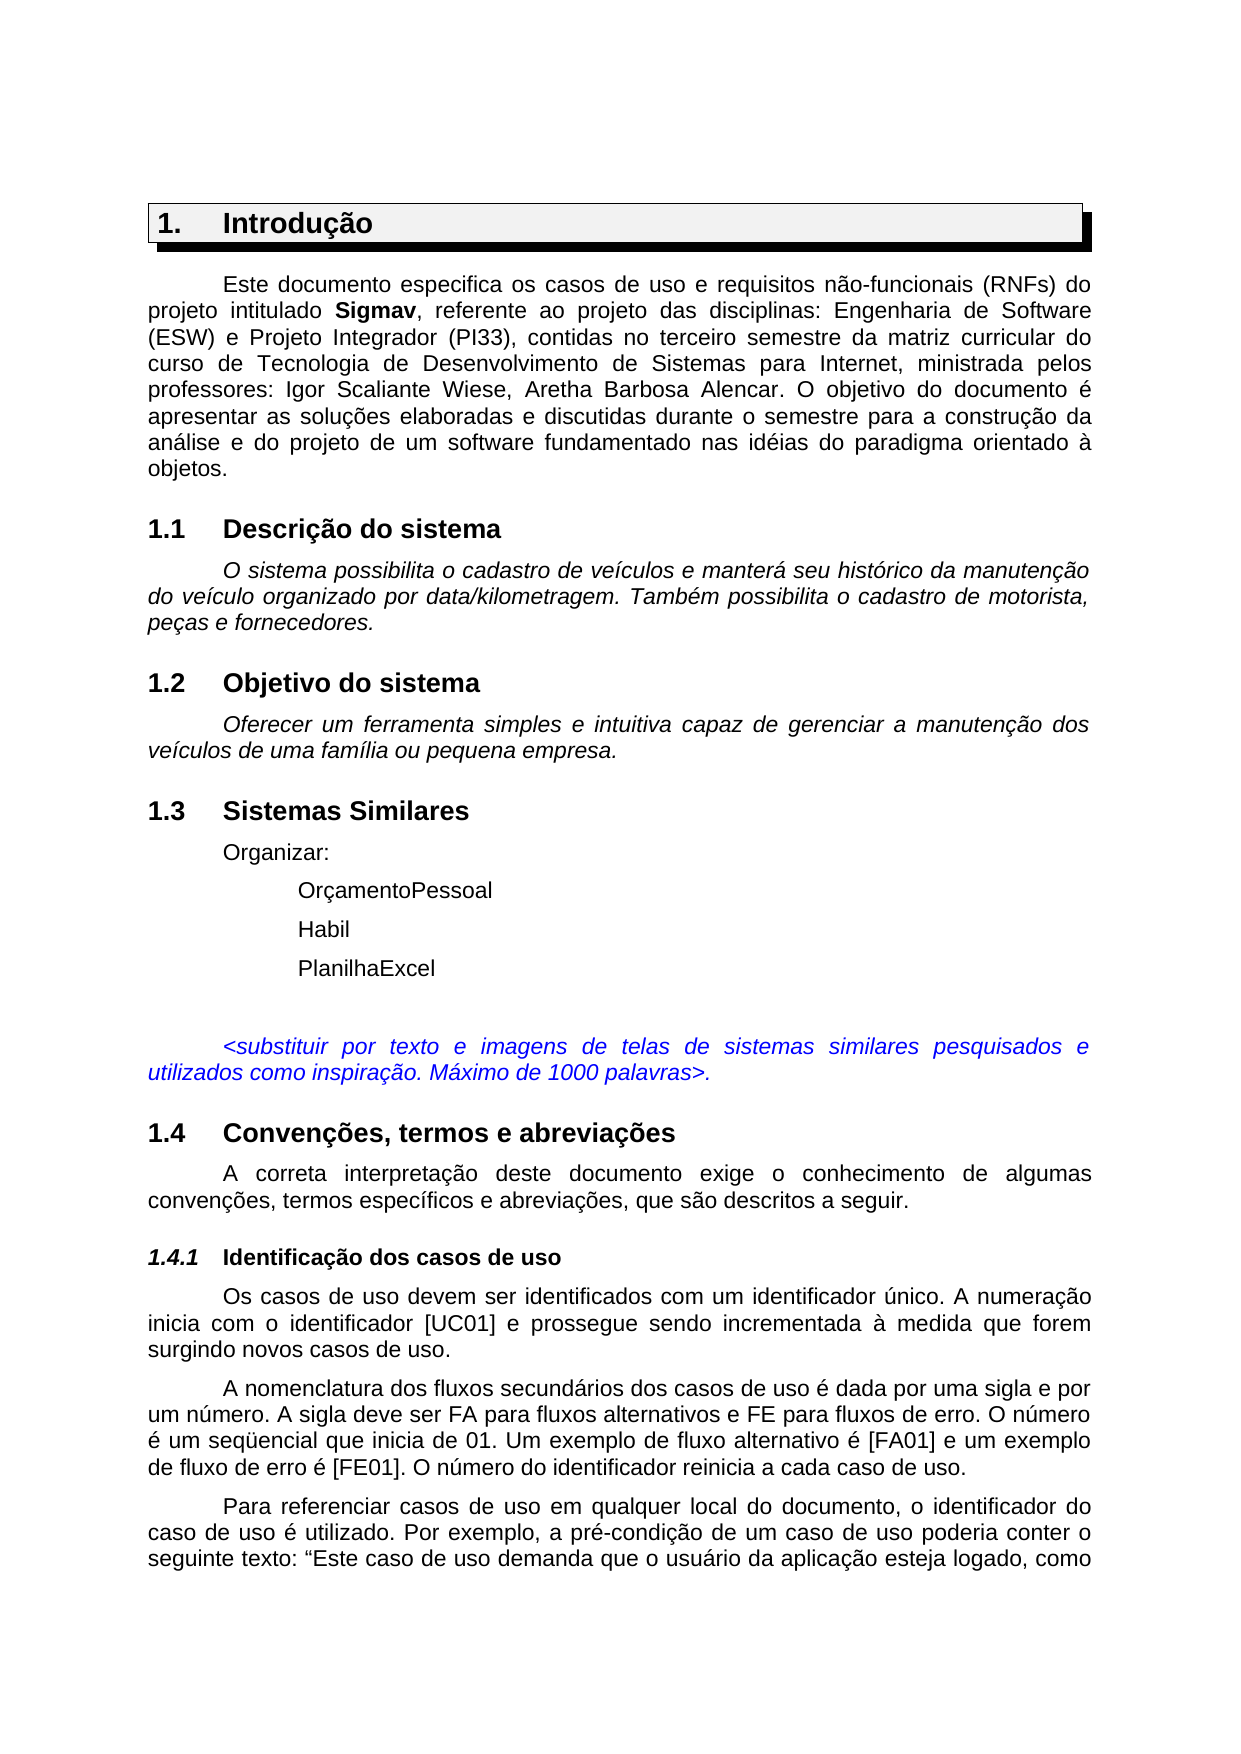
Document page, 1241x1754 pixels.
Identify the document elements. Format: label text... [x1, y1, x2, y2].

text Habil [148, 916, 1092, 942]
text A nomenclatura dos fluxos secundários dos casos de uso é dada por uma sigla e por um número. A sigla deve ser FA para fluxos alternativos e FE para fluxos de erro. O número é um seqüencial que inicia de 01. Um exemplo de fluxo alternativo é [FA01] e um exemplo de fluxo de erro é [FE01]. O número do identificador reinicia a cada caso de uso. [148, 1375, 1092, 1480]
subtitle Identificação dos casos de uso [148, 1244, 1092, 1271]
text A correta interpretação deste documento exige o conhecimento de algumas convenções, termos específicos e abreviações, que são descritos a seguir. [148, 1160, 1092, 1213]
text Organizar: [148, 838, 1092, 865]
text Os casos de uso devem ser identificados com um identificador único. A numeração inicia com o identificador [UC01] e prossegue sendo incrementada à medida que forem surgindo novos casos de uso. [148, 1283, 1092, 1362]
text Para referenciar casos de uso em qualquer local do documento, o identificador do caso de uso é utilizado. Por exemplo, a pré-condição de um caso de uso poderia conter o seguinte texto: “Este caso de uso demanda que o usuário da aplicação esteja logado, como [148, 1493, 1092, 1572]
text Este documento especifica os casos de uso e requisitos não-funcionais (RNFs) do projeto intitulado Sigmav, referente ao projeto das disciplinas: Engenharia de Software (ESW) e Projeto Integrador (PI33), contidas no terceiro semestre da matriz curricular do curso de Tecnologia de Desenvolvimento de Sistemas para Internet, ministrada pelos professores: Igor Scaliante Wiese, Aretha Barbosa Alencar. O objetivo do documento é apresentar as soluções elaboradas e discutidas durante o semestre para a construção da análise e do projeto de um software fundamentado nas idéias do paradigma orientado à objetos. [148, 271, 1092, 482]
subtitle Sistemas Similares [148, 795, 1092, 826]
text OrçamentoPessoal [148, 877, 1092, 904]
text Oferecer um ferramenta simples e intuitiva capaz de gerenciar a manutenção dos veículos de uma família ou pequena empresa. [148, 711, 1092, 763]
subtitle Convenções, termos e abreviações [148, 1117, 1092, 1148]
text O sistema possibilita o cadastro de veículos e manterá seu histórico da manutenção do veículo organizado por data/kilometragem. Também possibilita o cadastro de motorista, peças e fornecedores. [148, 557, 1092, 636]
text PlanilhaExcel [148, 955, 1092, 981]
text <substituir por texto e imagens de telas de sistemas similares pesquisados e utilizados como inspiração. Máximo de 1000 palavras>. [148, 1033, 1092, 1085]
subtitle Descrição do sistema [148, 513, 1092, 544]
subtitle Objetivo do sistema [148, 667, 1092, 698]
subtitle Introdução [149, 204, 1082, 242]
